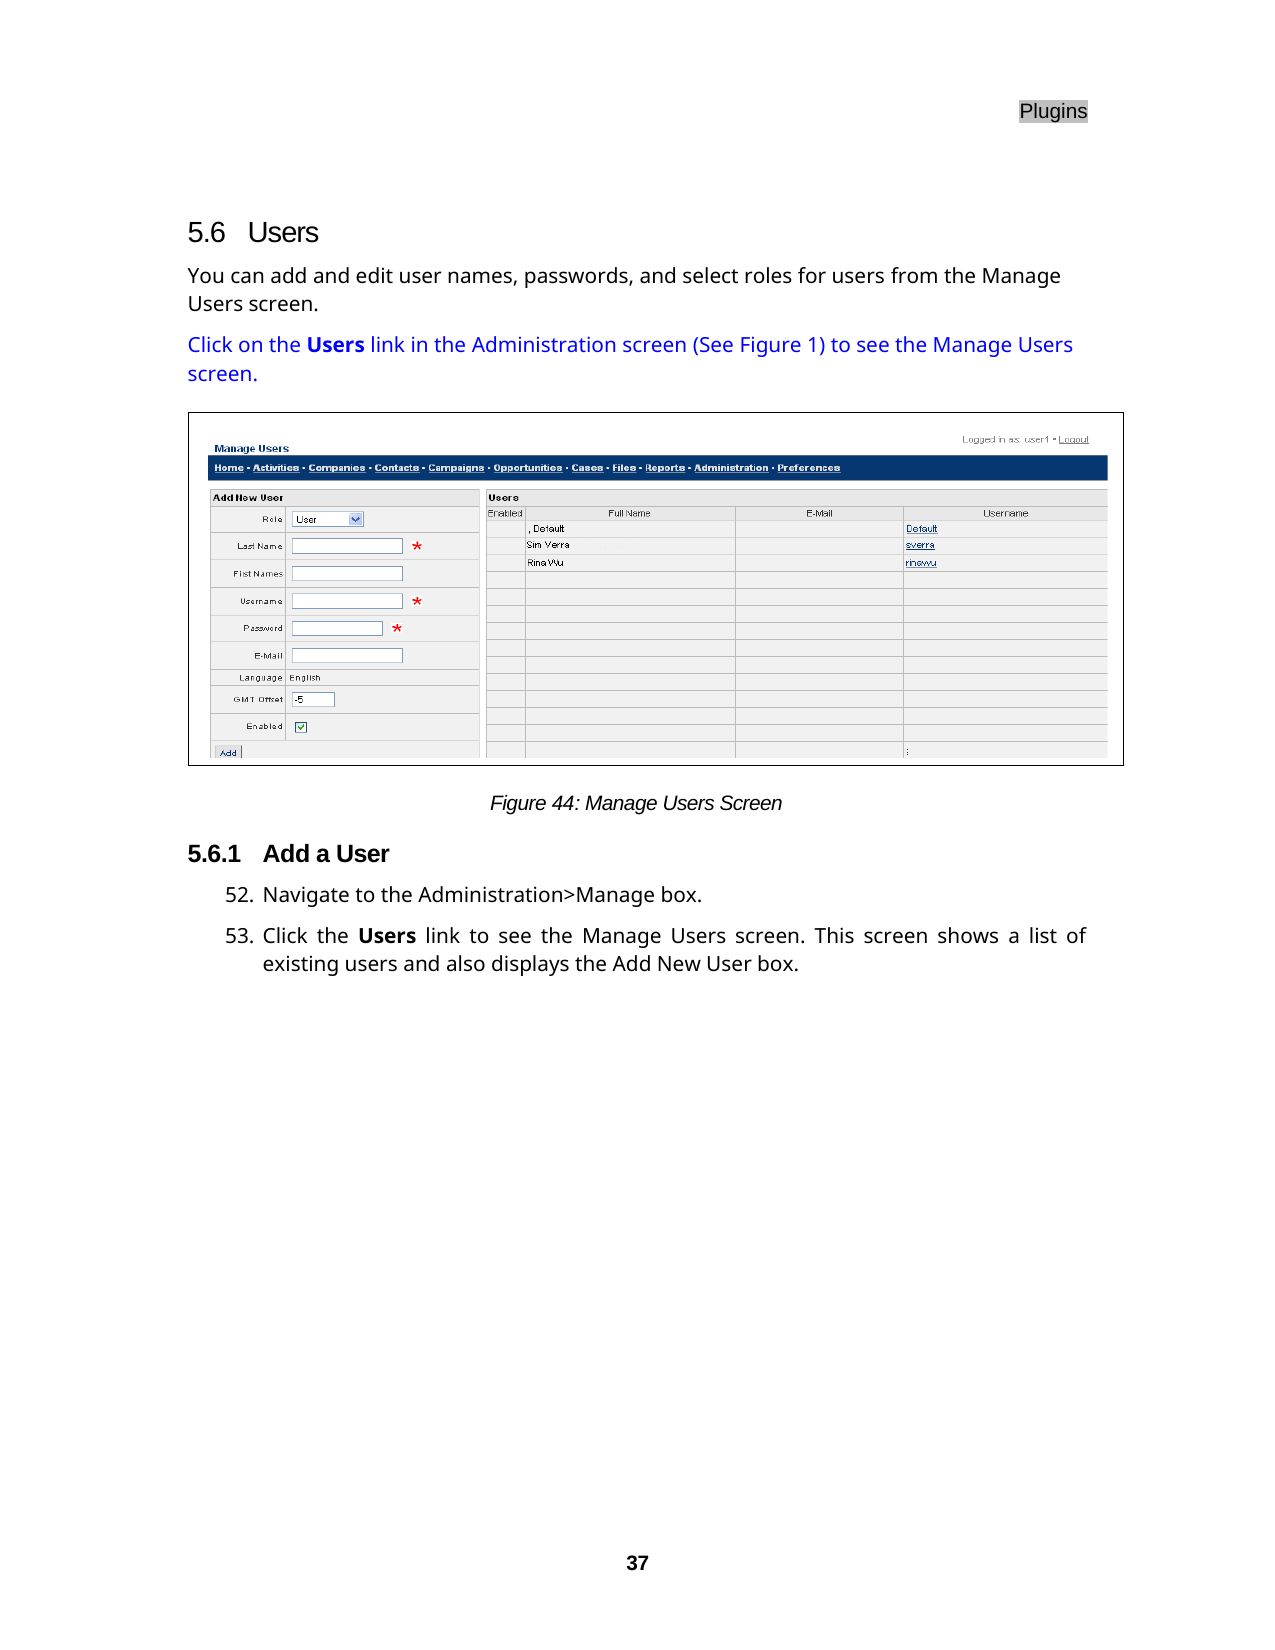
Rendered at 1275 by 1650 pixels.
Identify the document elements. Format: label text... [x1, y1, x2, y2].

subtitle Users [187, 216, 1087, 248]
list Navigate to the Administration>Manage box. [225, 880, 1087, 908]
subtitle Add a User [187, 839, 1087, 867]
text You can add and edit user names, passwords, and select roles for users from the Manage Users screen. [187, 261, 1087, 318]
text Figure 44: Manage Users Screen [187, 791, 1087, 814]
list Click the Users link to see the Manage Users screen. This screen shows a list of existing users and also displays the Add New User box. [225, 921, 1087, 978]
picture [204, 421, 1108, 758]
text Click on the Users link in the Administration screen (See Figure 1) to see the Manage Users screen. [187, 330, 1087, 387]
